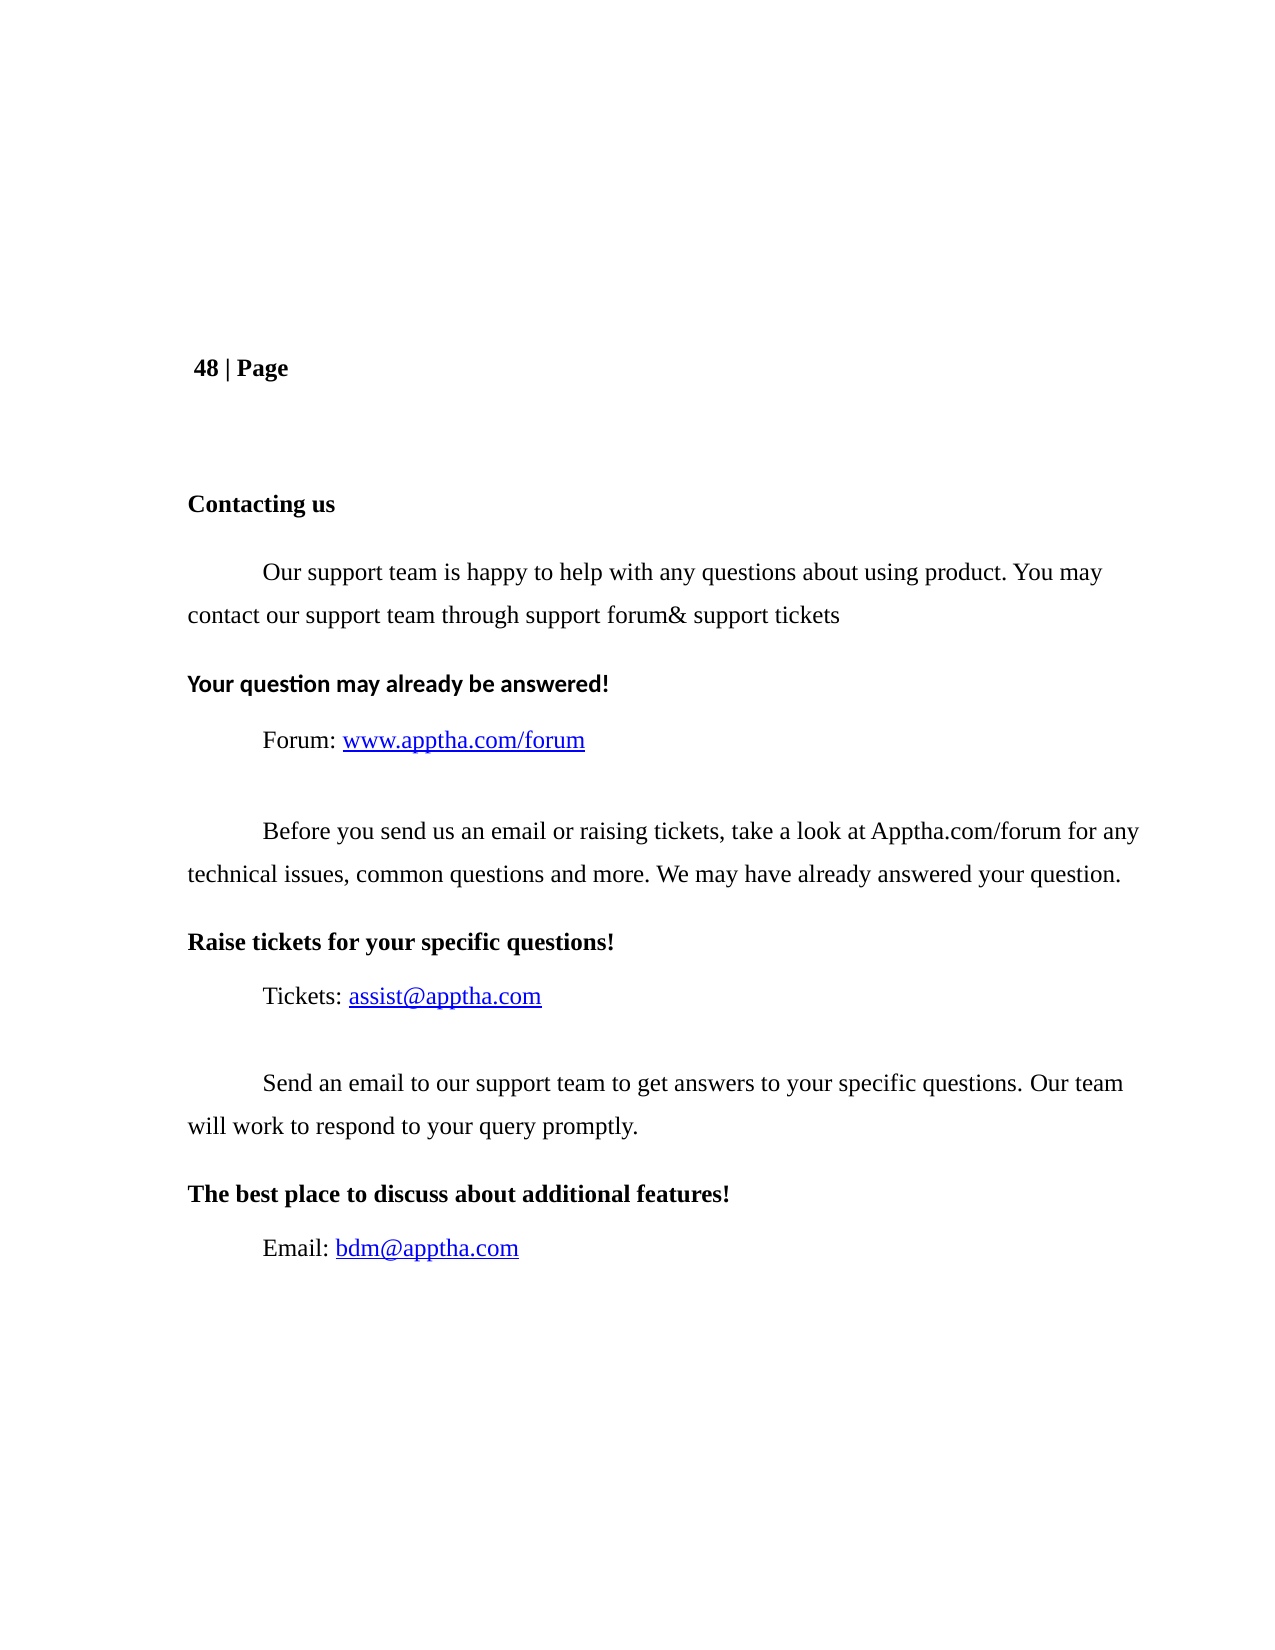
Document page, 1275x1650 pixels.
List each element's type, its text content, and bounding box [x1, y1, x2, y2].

subtitle The best place to discuss about additional features! [187, 1179, 1141, 1208]
text 46 | Page [187, 353, 1141, 382]
text Contacting us [187, 489, 1141, 518]
text Tickets: assist@apptha.com [187, 981, 1141, 1010]
text Send an email to our support team to get answers to your specific questions. Our team will work to respond to your query promptly. [187, 1068, 1141, 1139]
text Before you send us an email or raising tickets, take a look at Apptha.com/forum for any technical issues, common questions and more. We may have already answered your question. [187, 816, 1141, 888]
text Our support team is happy to help with any questions about using product. You may contact our support team through support forum& support tickets [187, 557, 1141, 629]
subtitle Raise tickets for your specific questions! [187, 927, 1141, 956]
text Forum: www.apptha.com/forum [187, 725, 1141, 754]
text Email: bdm@apptha.com [187, 1233, 1141, 1262]
subtitle Your question may already be answered! [187, 668, 1141, 699]
